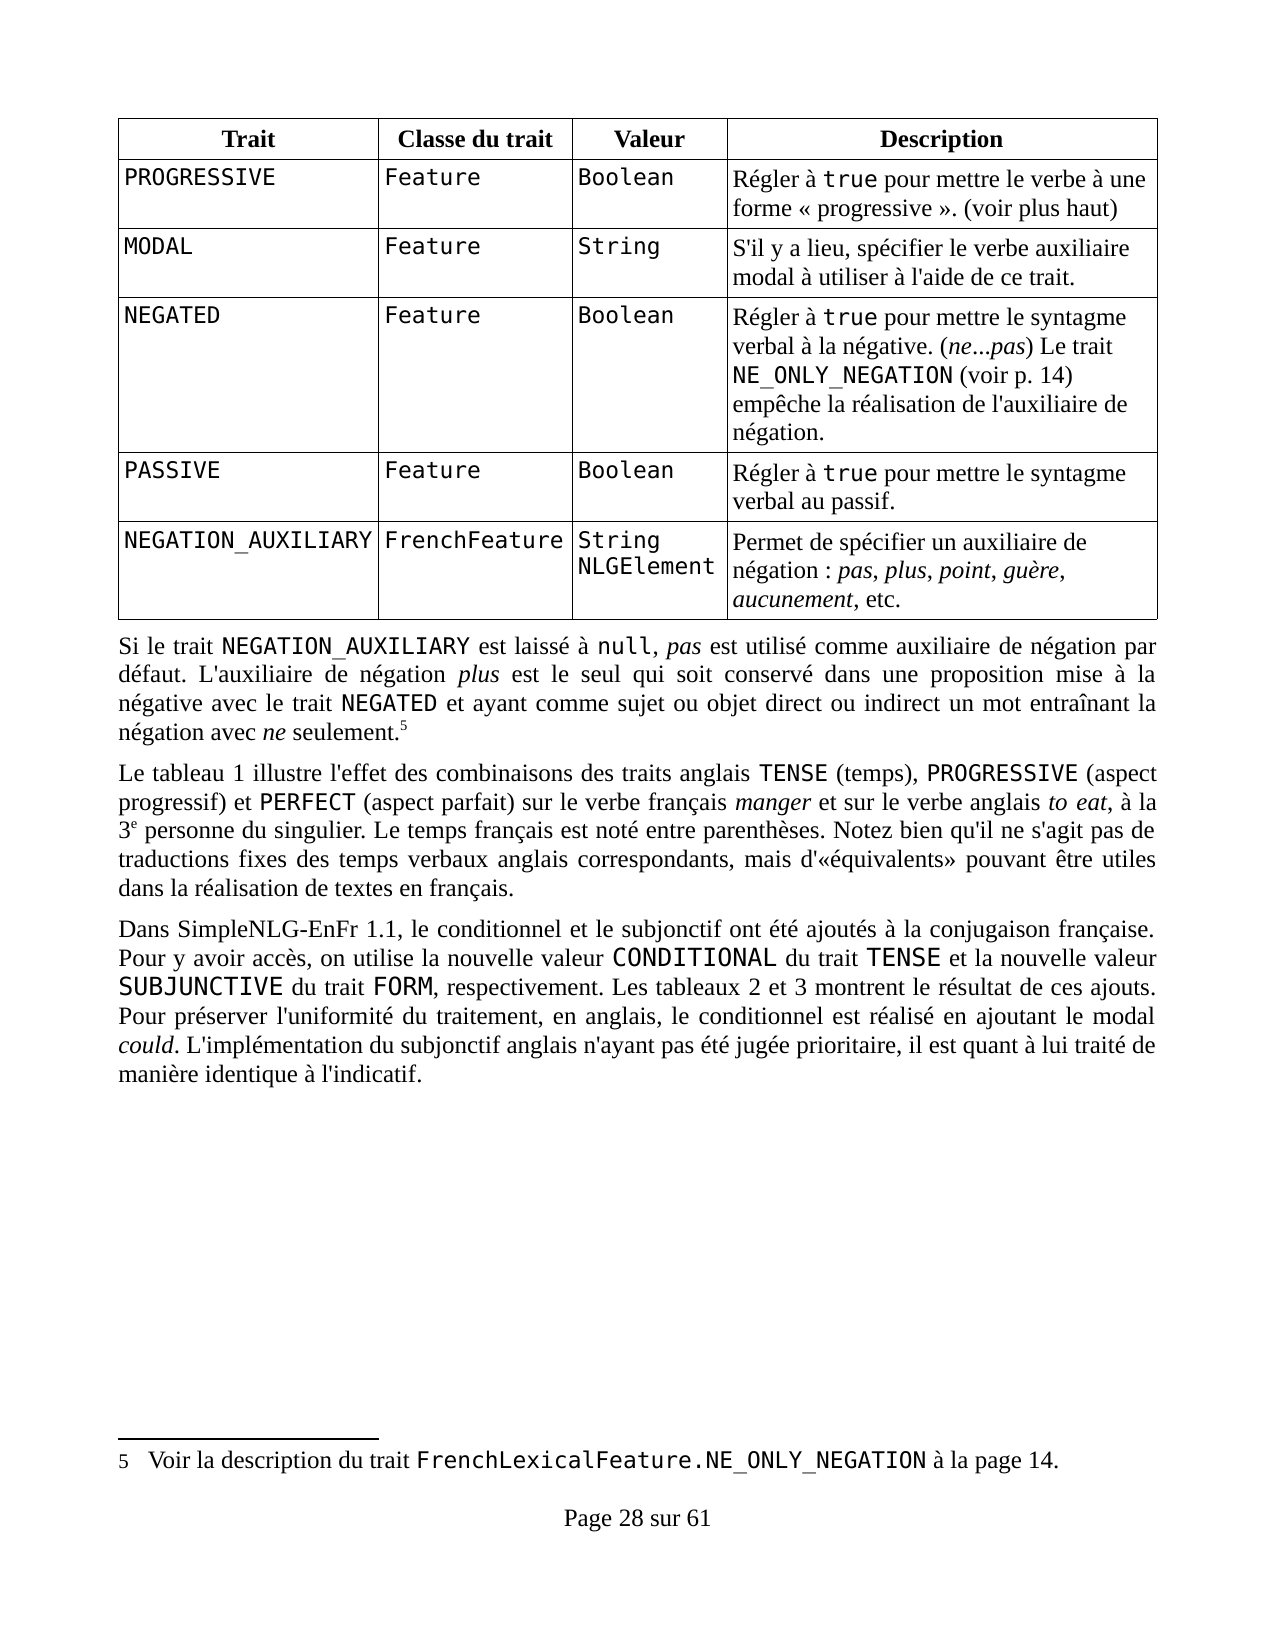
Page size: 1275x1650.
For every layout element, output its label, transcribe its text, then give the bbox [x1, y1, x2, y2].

table_cell NEGATION_AUXILIARY [119, 522, 378, 619]
table_cell PASSIVE [119, 453, 378, 521]
text Le tableau 1 illustre l'effet des combinaisons des traits anglais TENSE (temps), PROGRESSIVE (aspect progressif) et PERFECT (aspect parfait) sur le verbe français manger et sur le verbe anglais to eat, à la 3e personne du singulier. Le temps français est noté entre parenthèses. Notez bien qu'il ne s'agit pas de traductions fixes des temps verbaux anglais correspondants, mais d'«équivalents» pouvant être utiles dans la réalisation de textes en français. [118, 758, 1157, 902]
text Dans SimpleNLG-EnFr 1.1, le conditionnel et le subjonctif ont été ajoutés à la conjugaison française. Pour y avoir accès, on utilise la nouvelle valeur CONDITIONAL du trait TENSE et la nouvelle valeur SUBJUNCTIVE du trait FORM, respectivement. Les tableaux 2 et 3 montrent le résultat de ces ajouts. Pour préserver l'uniformité du traitement, en anglais, le conditionnel est réalisé en ajoutant le modal could. L'implémentation du subjonctif anglais n'ayant pas été jugée prioritaire, il est quant à lui traité de manière identique à l'indicatif. [118, 914, 1157, 1088]
table_cell PROGRESSIVE [119, 160, 378, 227]
table_cell Régler à true pour mettre le syntagme verbal à la négative. (ne...pas) Le trait NE_ONLY_NEGATION (voir p. 14) empêche la réalisation de l'auxiliaire de négation. [728, 298, 1157, 452]
table_header Description [728, 119, 1157, 158]
table_cell Boolean [573, 453, 727, 521]
table_cell Feature [379, 160, 572, 227]
table_cell Régler à true pour mettre le verbe à une forme « progressive ». (voir plus haut) [728, 160, 1157, 227]
table_cell MODAL [119, 229, 378, 297]
table_header Trait [119, 119, 378, 158]
text Si le trait NEGATION_AUXILIARY est laissé à null, pas est utilisé comme auxiliaire de négation par défaut. L'auxiliaire de négation plus est le seul qui soit conservé dans une proposition mise à la négative avec le trait NEGATED et ayant comme sujet ou objet direct ou indirect un mot entraînant la négation avec ne seulement. [118, 631, 1157, 746]
table_cell String NLGElement [573, 522, 727, 619]
table_cell Feature [379, 453, 572, 521]
table_cell Boolean [573, 160, 727, 227]
table_cell String [573, 229, 727, 297]
table_cell Permet de spécifier un auxiliaire de négation : pas, plus, point, guère, aucunement, etc. [728, 522, 1157, 619]
table_header Valeur [573, 119, 727, 158]
table_cell Feature [379, 298, 572, 452]
table_cell S'il y a lieu, spécifier le verbe auxiliaire modal à utiliser à l'aide de ce trait. [728, 229, 1157, 297]
table_header Classe du trait [379, 119, 572, 158]
table_cell Régler à true pour mettre le syntagme verbal au passif. [728, 453, 1157, 521]
table_cell Boolean [573, 298, 727, 452]
table_cell FrenchFeature [379, 522, 572, 619]
table_cell Feature [379, 229, 572, 297]
table_cell NEGATED [119, 298, 378, 452]
text Voir la description du trait FrenchLexicalFeature.NE_ONLY_NEGATION à la page 14. [118, 1445, 1157, 1474]
